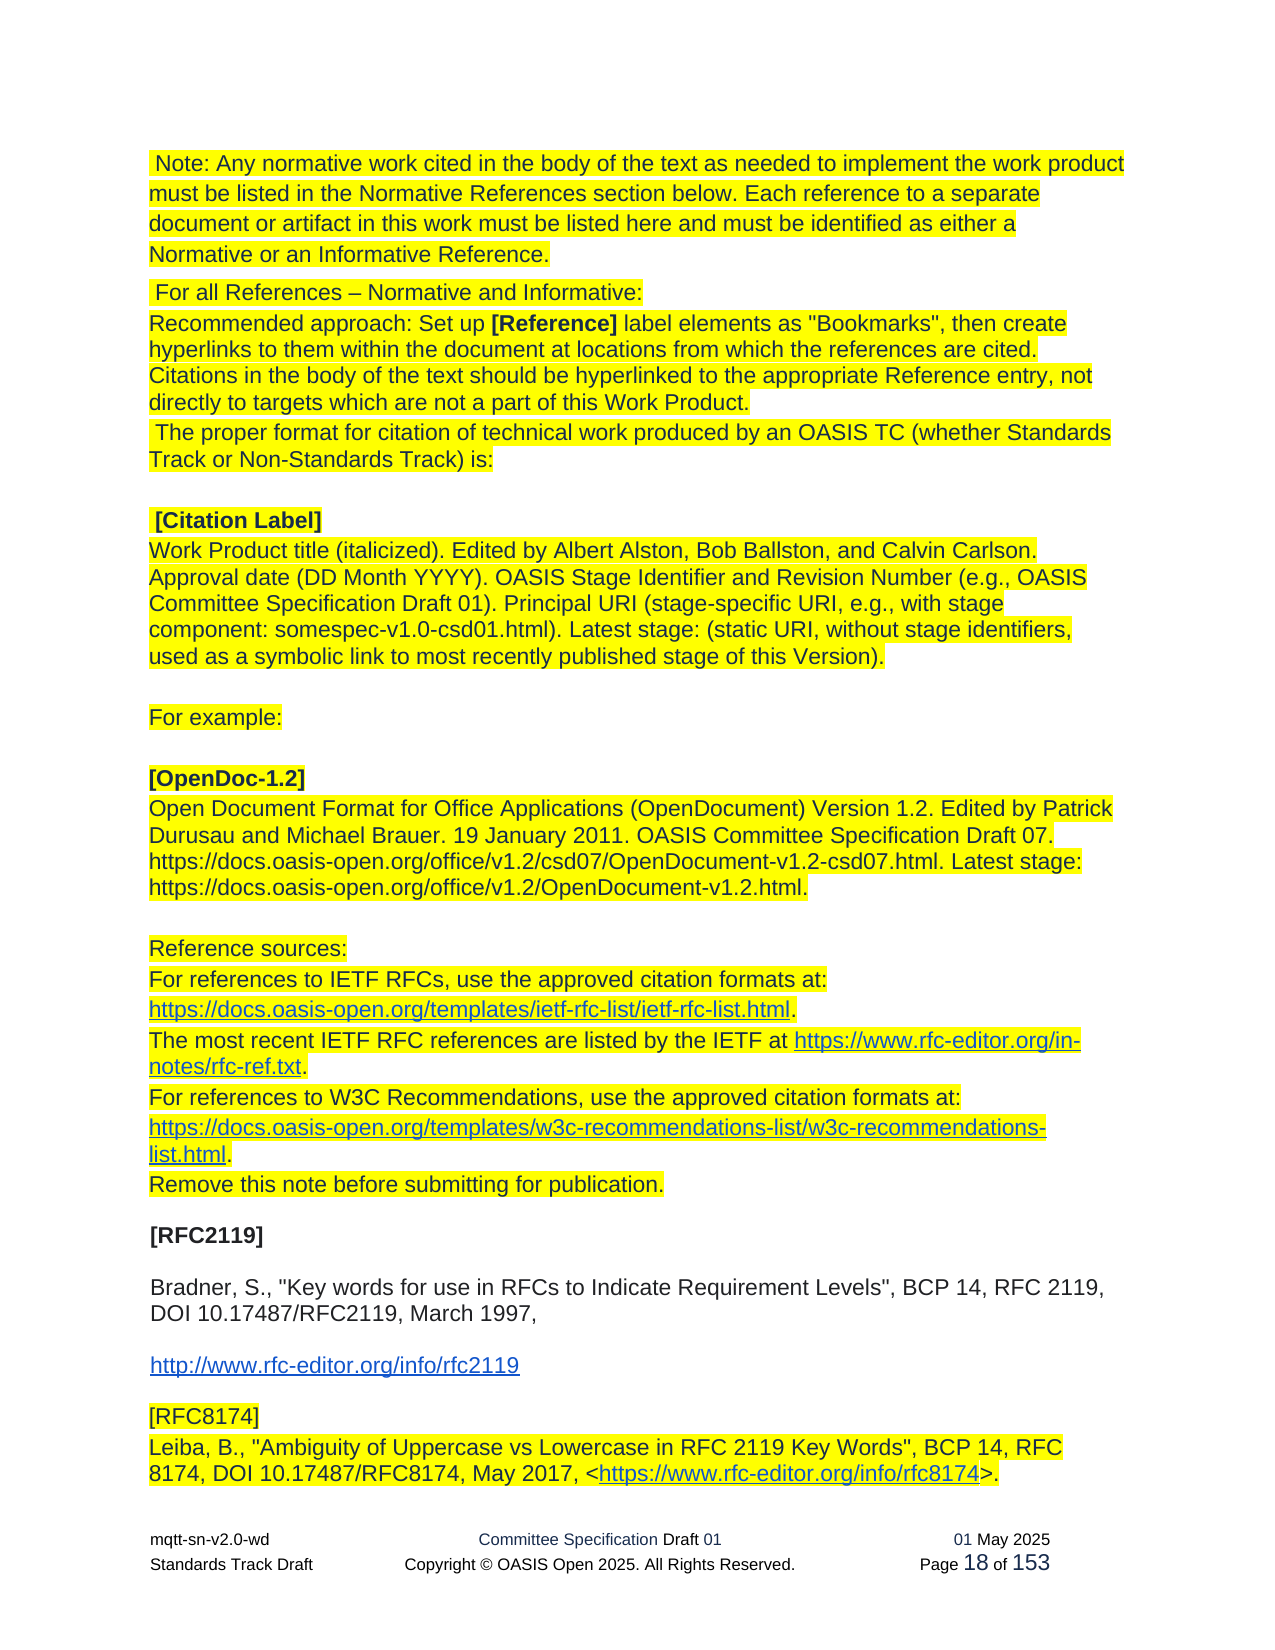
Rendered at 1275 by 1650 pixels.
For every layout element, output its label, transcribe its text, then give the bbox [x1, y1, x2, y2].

text http://www.rfc-editor.org/info/rfc2119 [150, 1352, 1125, 1378]
text The most recent IETF RFC references are listed by the IETF at https://www.rfc-editor.org/in-notes/rfc-ref.txt. [148, 1027, 1124, 1079]
text Bradner, S., "Key words for use in RFCs to Indicate Requirement Levels", BCP 14, RFC 2119, DOI 10.17487/RFC2119, March 1997, [150, 1274, 1125, 1327]
text Reference sources: [148, 935, 1124, 962]
text [RFC8174] [148, 1403, 1124, 1429]
text For all References – Normative and Informative: [148, 279, 1124, 306]
text https://docs.oasis-open.org/templates/w3c-recommendations-list/w3c-recommendations-list.html. [148, 1114, 1124, 1167]
text For references to IETF RFCs, use the approved citation formats at: [148, 966, 1124, 992]
text For references to W3C Recommendations, use the approved citation formats at: [148, 1084, 1124, 1110]
text Note: Any normative work cited in the body of the text as needed to implement the work product must be listed in the Normative References section below. Each reference to a separate document or artifact in this work must be listed here and must be identified as either a Normative or an Informative Reference. [148, 150, 1124, 267]
text [RFC2119] [150, 1222, 1125, 1249]
text Recommended approach: Set up [Reference] label elements as "Bookmarks", then create hyperlinks to them within the document at locations from which the references are cited. Citations in the body of the text should be hyperlinked to the appropriate Reference entry, not directly to targets which are not a part of this Work Product. [148, 310, 1124, 415]
text Work Product title (italicized). Edited by Albert Alston, Bob Ballston, and Calvin Carlson. Approval date (DD Month YYYY). OASIS Stage Identifier and Revision Number (e.g., OASIS Committee Specification Draft 01). Principal URI (stage-specific URI, e.g., with stage component: somespec-v1.0-csd01.html). Latest stage: (static URI, without stage identifiers, used as a symbolic link to most recently published stage of this Version). [148, 537, 1124, 669]
text [Citation Label] [148, 507, 1124, 533]
text Leiba, B., "Ambiguity of Uppercase vs Lowercase in RFC 2119 Key Words", BCP 14, RFC 8174, DOI 10.17487/RFC8174, May 2017, <https://www.rfc-editor.org/info/rfc8174>. [148, 1433, 1124, 1486]
text Open Document Format for Office Applications (OpenDocument) Version 1.2. Edited by Patrick Durusau and Michael Brauer. 19 January 2011. OASIS Committee Specification Draft 07. https://docs.oasis-open.org/office/v1.2/csd07/OpenDocument-v1.2-csd07.html. Latest stage: https://docs.oasis-open.org/office/v1.2/OpenDocument-v1.2.html. [148, 795, 1124, 901]
text The proper format for citation of technical work produced by an OASIS TC (whether Standards Track or Non-Standards Track) is: [148, 419, 1124, 472]
text [OpenDoc-1.2] [148, 765, 1124, 791]
text https://docs.oasis-open.org/templates/ietf-rfc-list/ietf-rfc-list.html. [148, 996, 1124, 1023]
text Remove this note before submitting for publication. [148, 1171, 1124, 1197]
text For example: [148, 704, 1124, 730]
